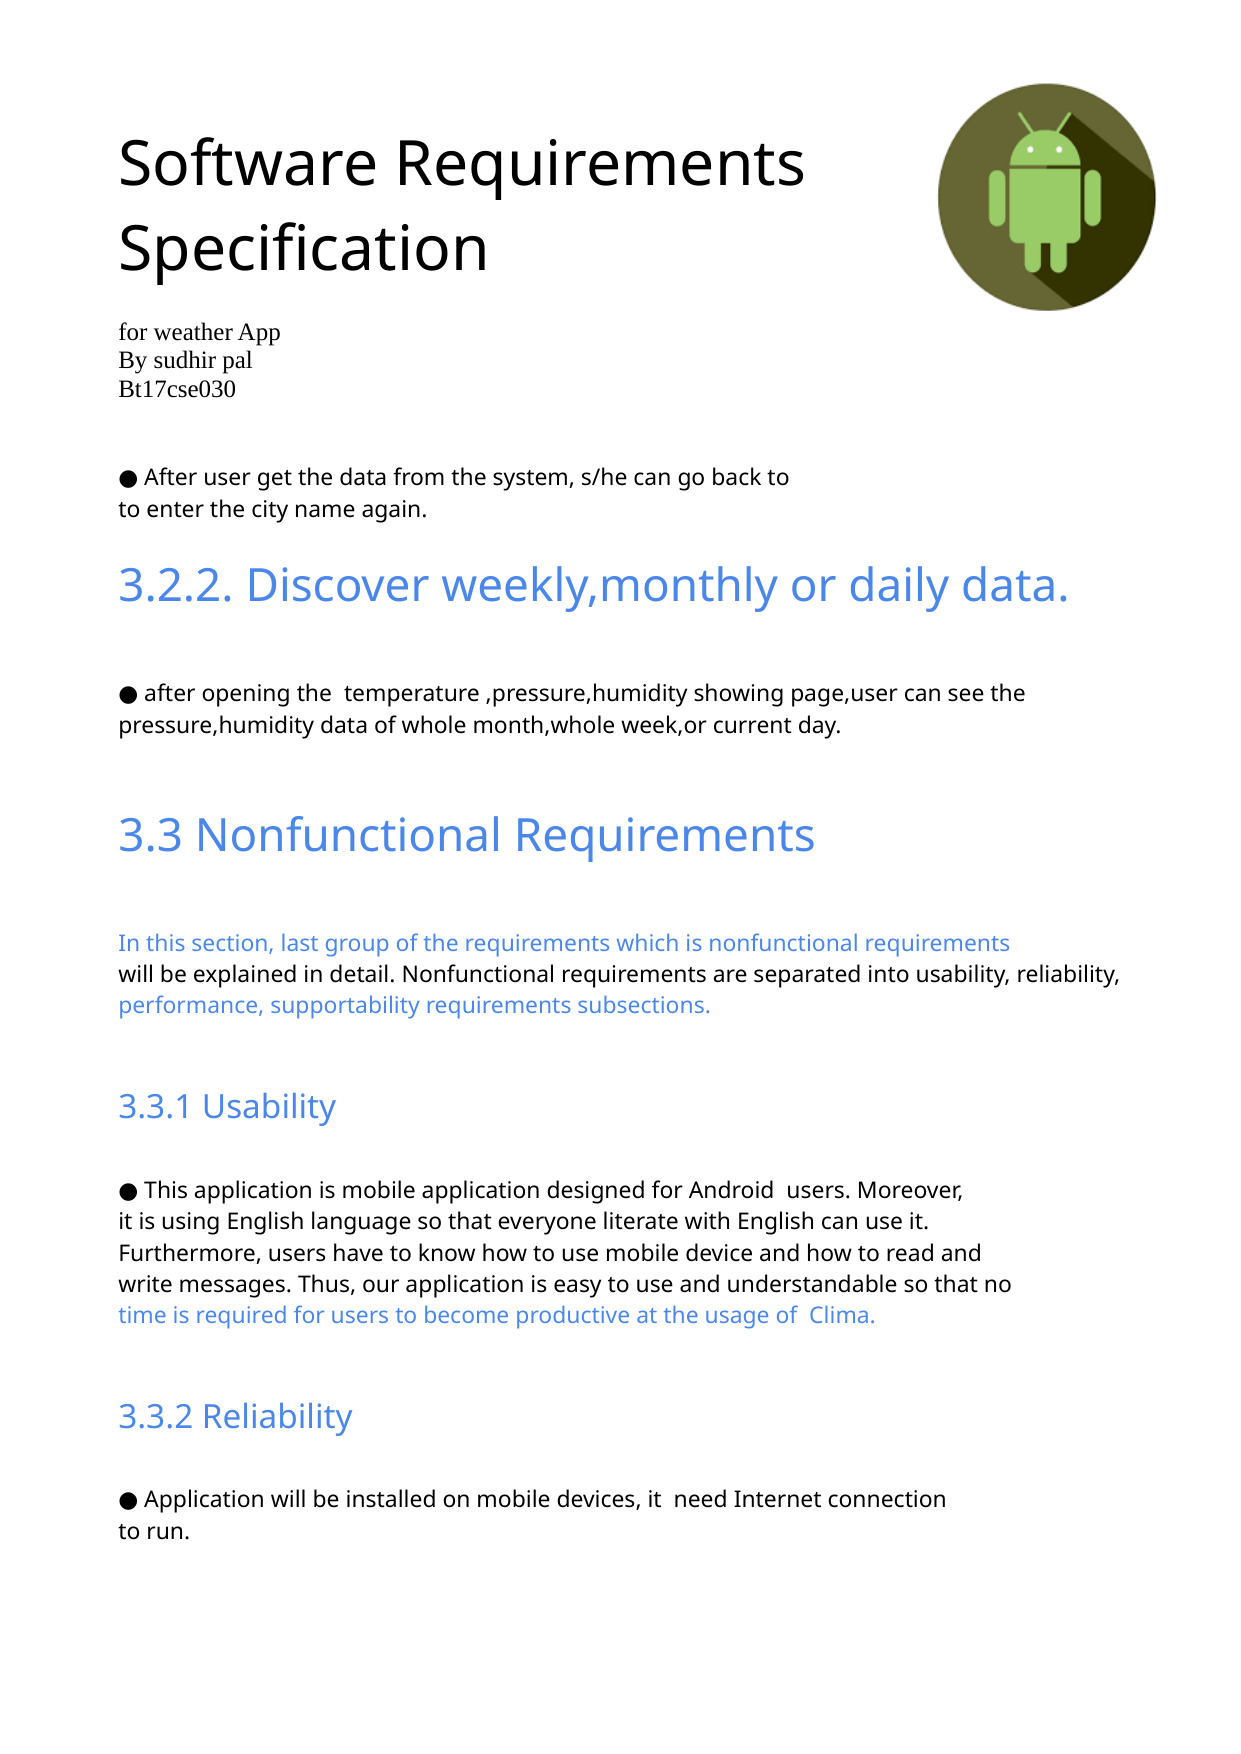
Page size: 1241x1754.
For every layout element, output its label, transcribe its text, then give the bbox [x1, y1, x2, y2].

text ● This application is mobile application designed for Android users. Moreover, [118, 1174, 1122, 1205]
text ● Application will be installed on mobile devices, it need Internet connection [118, 1483, 1122, 1515]
text 3.3.1 Usability [118, 1083, 1122, 1128]
text 3.3.2 Reliability [118, 1393, 1122, 1438]
picture [866, 70, 1228, 322]
text 3.2.2. Discover weekly,monthly or daily data. [118, 552, 1122, 615]
text Furthermore, users have to know how to use mobile device and how to read and [118, 1236, 1122, 1268]
text to run. [118, 1515, 1122, 1546]
text it is using English language so that everyone literate with English can use it. [118, 1205, 1122, 1236]
text to enter the city name again. [118, 492, 1122, 524]
text performance, supportability requirements subsections. [118, 989, 1122, 1021]
text will be explained in detail. Nonfunctional requirements are separated into usability, reliability, [118, 958, 1122, 989]
text In this section, last group of the requirements which is nonfunctional requirements [118, 927, 1122, 958]
text ● after opening the temperature ,pressure,humidity showing page,user can see the pressure,humidity data of whole month,whole week,or current day. [118, 677, 1122, 740]
text write messages. Thus, our application is easy to use and understandable so that no [118, 1268, 1122, 1299]
text time is required for users to become productive at the usage of Clima. [118, 1299, 1122, 1330]
text ● After user get the data from the system, s/he can go back to [118, 461, 1122, 492]
text 3.3 Nonfunctional Requirements [118, 802, 1122, 864]
